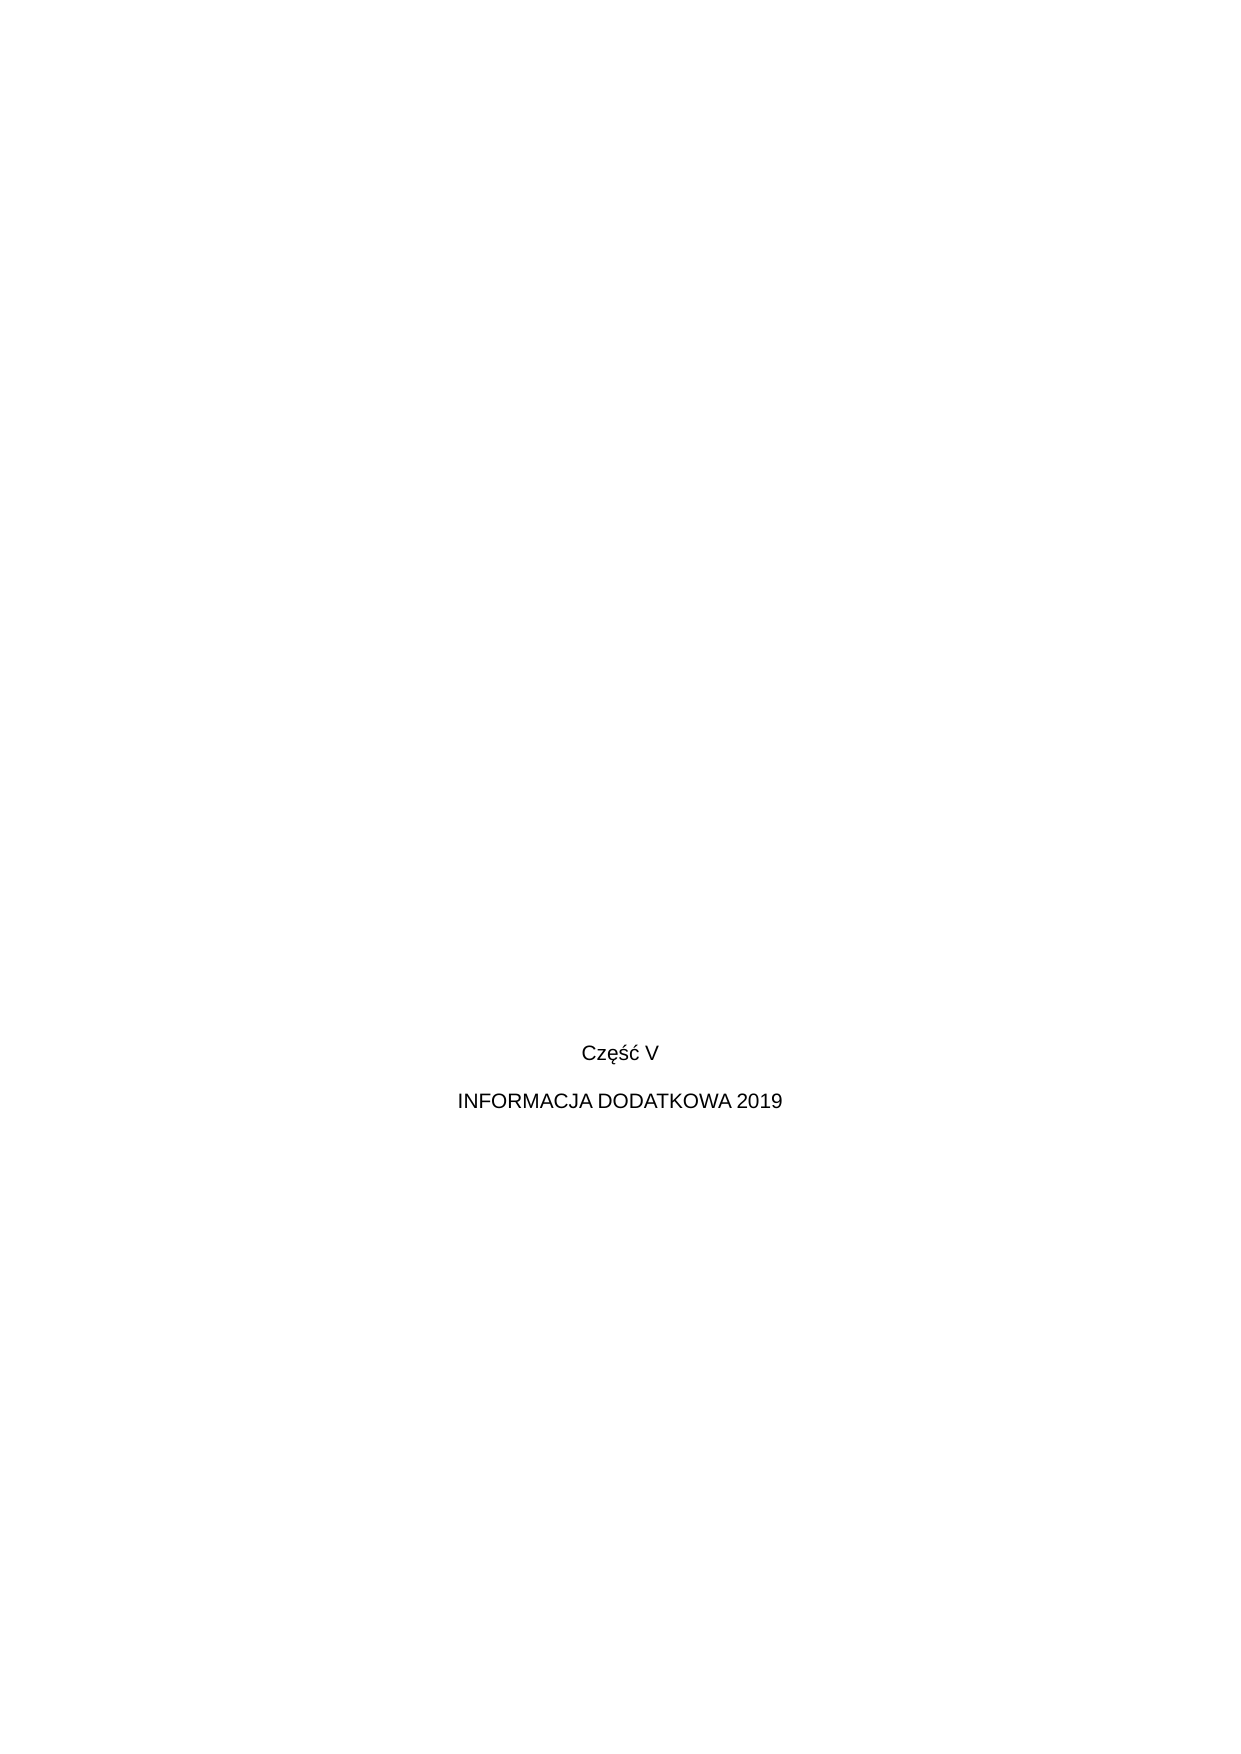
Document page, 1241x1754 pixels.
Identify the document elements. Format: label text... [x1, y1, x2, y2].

text Część V [118, 1041, 1122, 1064]
text INFORMACJA DODATKOWA 2019 [118, 1088, 1122, 1112]
